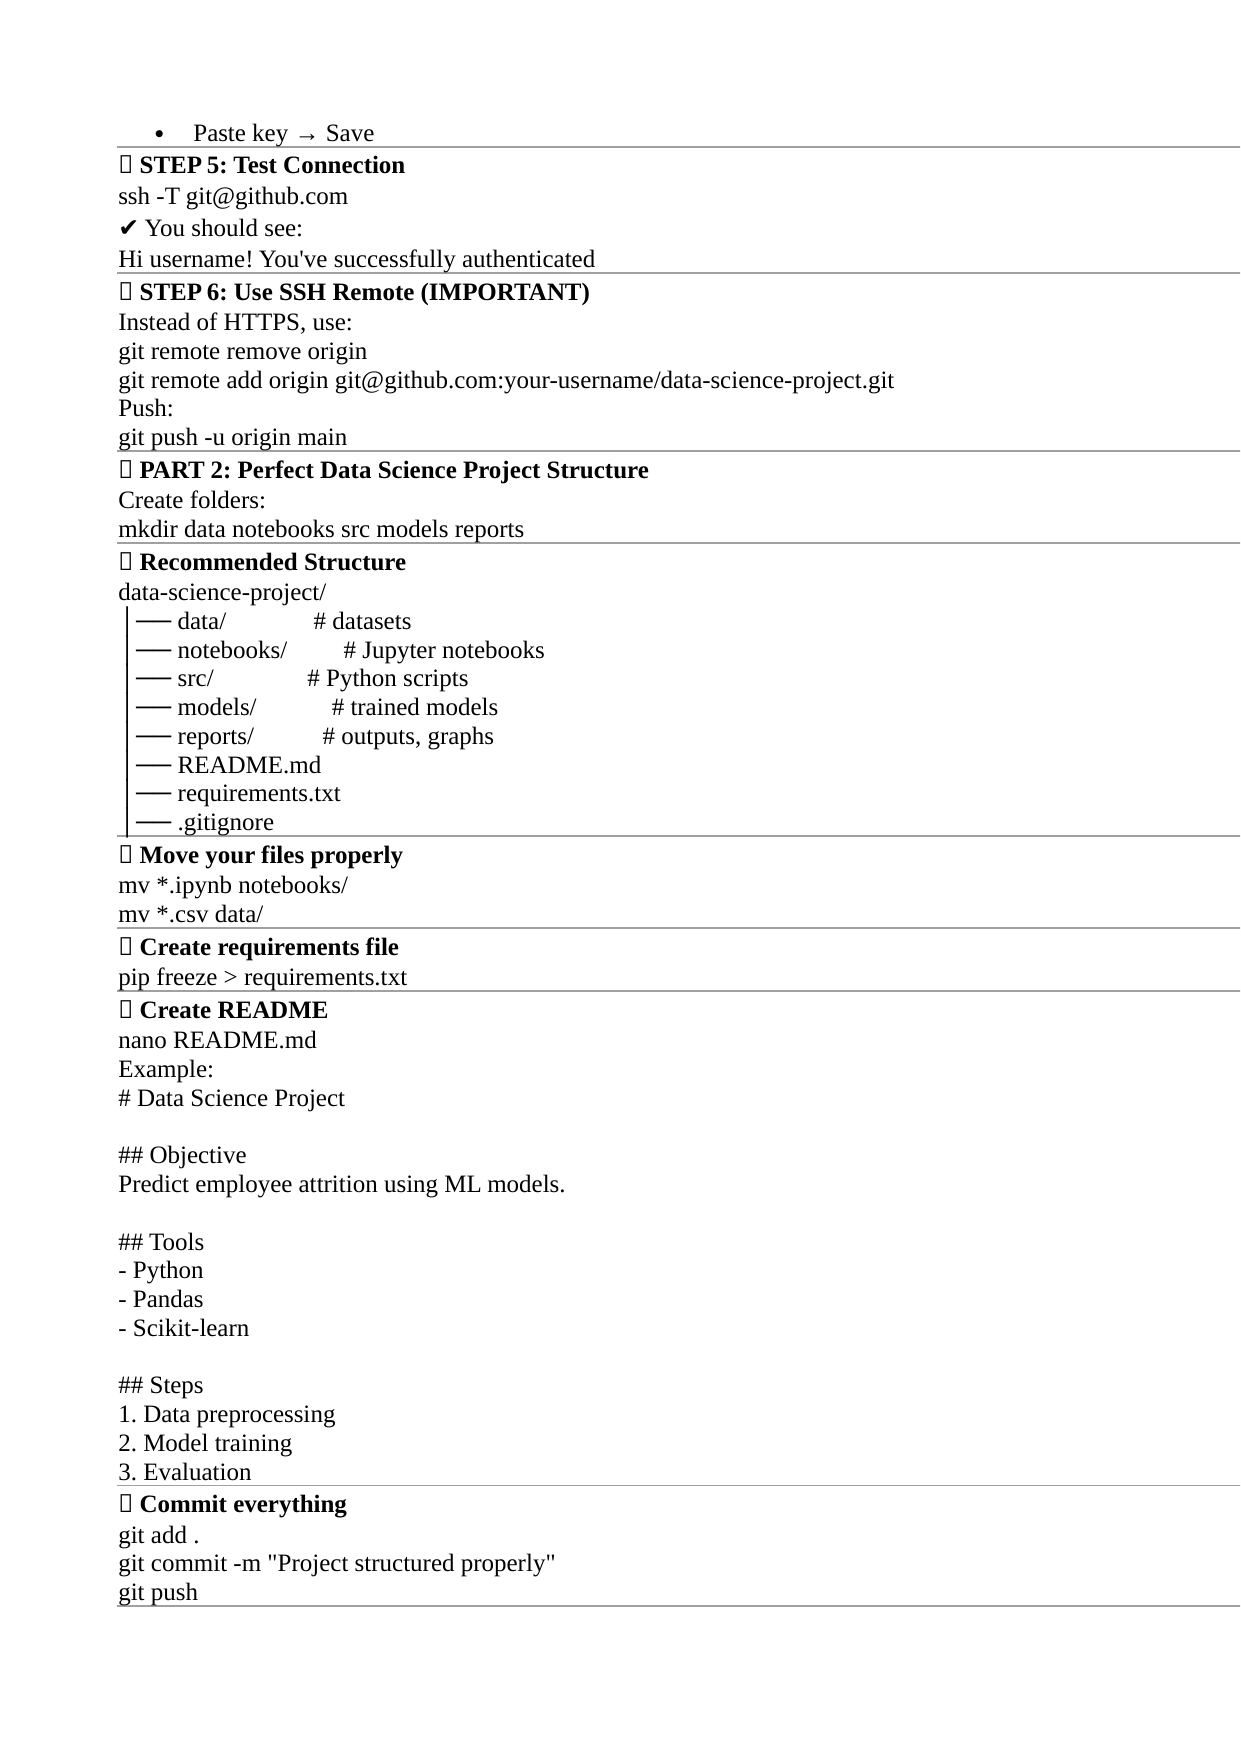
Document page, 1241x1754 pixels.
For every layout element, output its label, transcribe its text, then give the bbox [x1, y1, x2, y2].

text 🔹 Recommended Structure [118, 544, 1122, 577]
text - Scikit-learn [118, 1313, 1122, 1342]
text git push [118, 1577, 1122, 1605]
text git remote add origin git@github.com:your-username/data-science-project.git [118, 365, 1122, 393]
text Hi username! You've successfully authenticated [118, 244, 1122, 272]
text 3. Evaluation [118, 1457, 1122, 1485]
text │── requirements.txt [128, 778, 1122, 807]
text 🔹 STEP 5: Test Connection [118, 148, 1122, 181]
text ✔ You should see: [118, 210, 1122, 244]
text Create folders: [118, 485, 1122, 514]
text ## Tools [118, 1227, 1122, 1255]
text Instead of HTTPS, use: [118, 307, 1122, 336]
text - Python [118, 1255, 1122, 1284]
text git commit -m "Project structured properly" [118, 1548, 1122, 1577]
text git push -u origin main [118, 422, 1122, 450]
text mv *.csv data/ [118, 899, 1122, 927]
text 🔹 STEP 6: Use SSH Remote (IMPORTANT) [118, 274, 1122, 307]
text │── notebooks/ # Jupyter notebooks [128, 635, 1122, 663]
text 🔹 Move your files properly [118, 837, 1122, 870]
text mkdir data notebooks src models reports [118, 514, 1122, 542]
text │── src/ # Python scripts [128, 663, 1122, 692]
text ssh -T git@github.com [118, 181, 1122, 210]
text git remote remove origin [118, 336, 1122, 365]
text 🔹 Commit everything [118, 1486, 1122, 1520]
text Predict employee attrition using ML models. [118, 1169, 1122, 1198]
text ## Objective [118, 1140, 1122, 1169]
text │── reports/ # outputs, graphs [128, 721, 1122, 750]
text │── README.md [128, 750, 1122, 778]
text - Pandas [118, 1284, 1122, 1313]
text 1. Data preprocessing [118, 1399, 1122, 1428]
text ## Steps [118, 1370, 1122, 1399]
text data-science-project/ [118, 577, 1122, 606]
text │── .gitignore [128, 807, 1122, 835]
text nano README.md [118, 1025, 1122, 1054]
text │── models/ # trained models [128, 692, 1122, 721]
text 2. Model training [118, 1428, 1122, 1457]
text 🔹 Create requirements file [118, 929, 1122, 962]
text Push: [118, 393, 1122, 422]
text 📁 PART 2: Perfect Data Science Project Structure [118, 452, 1122, 485]
text mv *.ipynb notebooks/ [118, 870, 1122, 899]
list Paste key → Save [156, 118, 1122, 146]
text Example: [118, 1054, 1122, 1083]
text │── data/ # datasets [128, 606, 1122, 635]
text pip freeze > requirements.txt [118, 962, 1122, 990]
text # Data Science Project [118, 1083, 1122, 1112]
text 🔹 Create README [118, 992, 1122, 1025]
text git add . [118, 1520, 1122, 1548]
